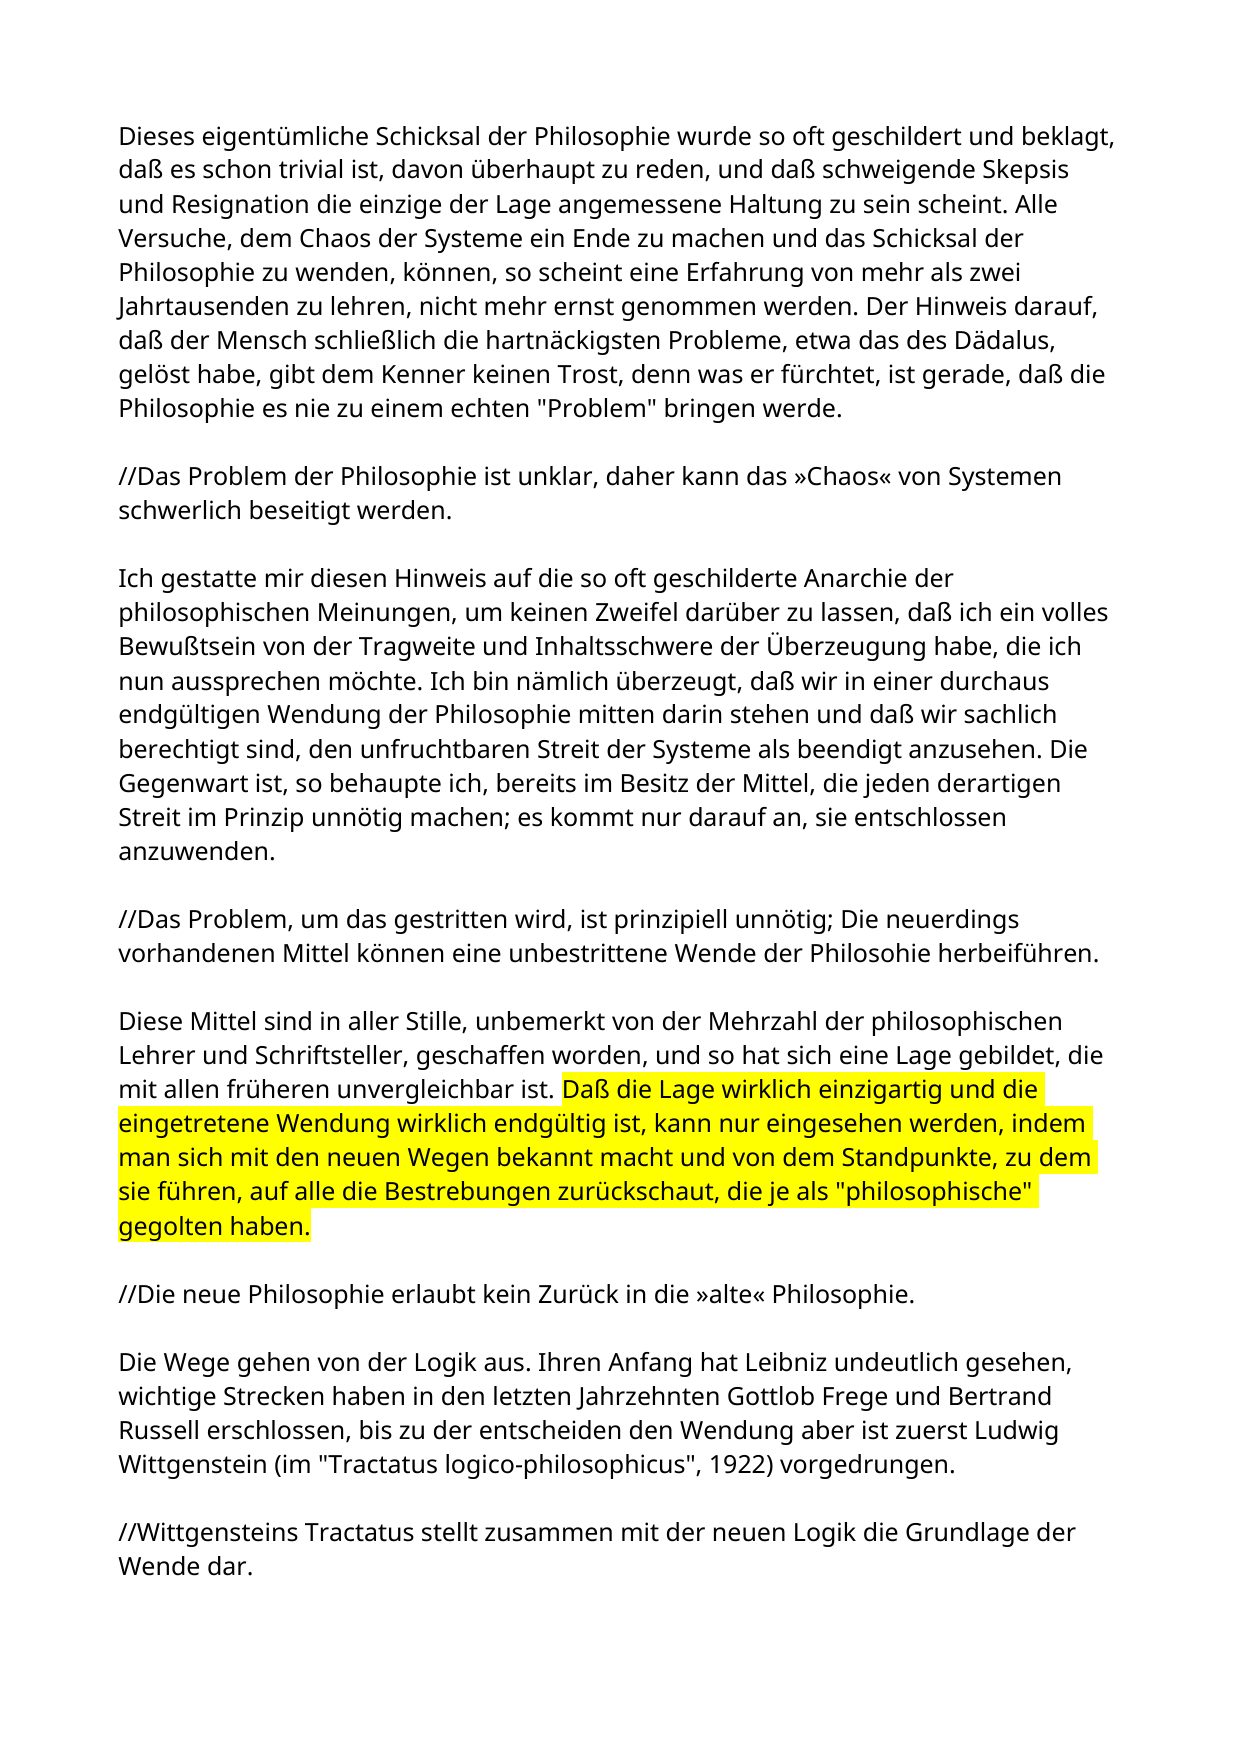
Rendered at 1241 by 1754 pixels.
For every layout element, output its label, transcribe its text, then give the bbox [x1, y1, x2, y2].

text Die Wege gehen von der Logik aus. Ihren Anfang hat Leibniz undeutlich gesehen, wichtige Strecken haben in den letzten Jahrzehnten Gottlob Frege und Bertrand Russell erschlossen, bis zu der entscheiden den Wendung aber ist zuerst Ludwig Wittgenstein (im "Tractatus logico-philosophicus", 1922) vorgedrungen. [118, 1344, 1122, 1481]
text //Wittgensteins Tractatus stellt zusammen mit der neuen Logik die Grundlage der Wende dar. [118, 1515, 1122, 1583]
text Dieses eigentümliche Schicksal der Philosophie wurde so oft geschildert und beklagt, daß es schon trivial ist, davon überhaupt zu reden, und daß schweigende Skepsis und Resignation die einzige der Lage angemessene Haltung zu sein scheint. Alle Versuche, dem Chaos der Systeme ein Ende zu machen und das Schicksal der Philosophie zu wenden, können, so scheint eine Erfahrung von mehr als zwei Jahrtausenden zu lehren, nicht mehr ernst genommen werden. Der Hinweis darauf, daß der Mensch schließlich die hartnäckigsten Probleme, etwa das des Dädalus, gelöst habe, gibt dem Kenner keinen Trost, denn was er fürchtet, ist gerade, daß die Philosophie es nie zu einem echten "Problem" bringen werde. [118, 118, 1122, 425]
text Diese Mittel sind in aller Stille, unbemerkt von der Mehrzahl der philosophischen Lehrer und Schriftsteller, geschaffen worden, und so hat sich eine Lage gebildet, die mit allen früheren unvergleichbar ist. Daß die Lage wirklich einzigartig und die eingetretene Wendung wirklich endgültig ist, kann nur eingesehen werden, indem man sich mit den neuen Wegen bekannt macht und von dem Standpunkte, zu dem sie führen, auf alle die Bestrebungen zurückschaut, die je als "philosophische" gegolten haben. [118, 1004, 1122, 1242]
text //Die neue Philosophie erlaubt kein Zurück in die »alte« Philosophie. [118, 1276, 1122, 1310]
text Ich gestatte mir diesen Hinweis auf die so oft geschilderte Anarchie der philosophischen Meinungen, um keinen Zweifel darüber zu lassen, daß ich ein volles Bewußtsein von der Tragweite und Inhaltsschwere der Überzeugung habe, die ich nun aussprechen möchte. Ich bin nämlich überzeugt, daß wir in einer durchaus endgültigen Wendung der Philosophie mitten darin stehen und daß wir sachlich berechtigt sind, den unfruchtbaren Streit der Systeme als beendigt anzusehen. Die Gegenwart ist, so behaupte ich, bereits im Besitz der Mittel, die jeden derartigen Streit im Prinzip unnötig machen; es kommt nur darauf an, sie entschlossen anzuwenden. [118, 561, 1122, 867]
text //Das Problem der Philosophie ist unklar, daher kann das »Chaos« von Systemen schwerlich beseitigt werden. [118, 459, 1122, 527]
text //Das Problem, um das gestritten wird, ist prinzipiell unnötig; Die neuerdings vorhandenen Mittel können eine unbestrittene Wende der Philosohie herbeiführen. [118, 902, 1122, 970]
